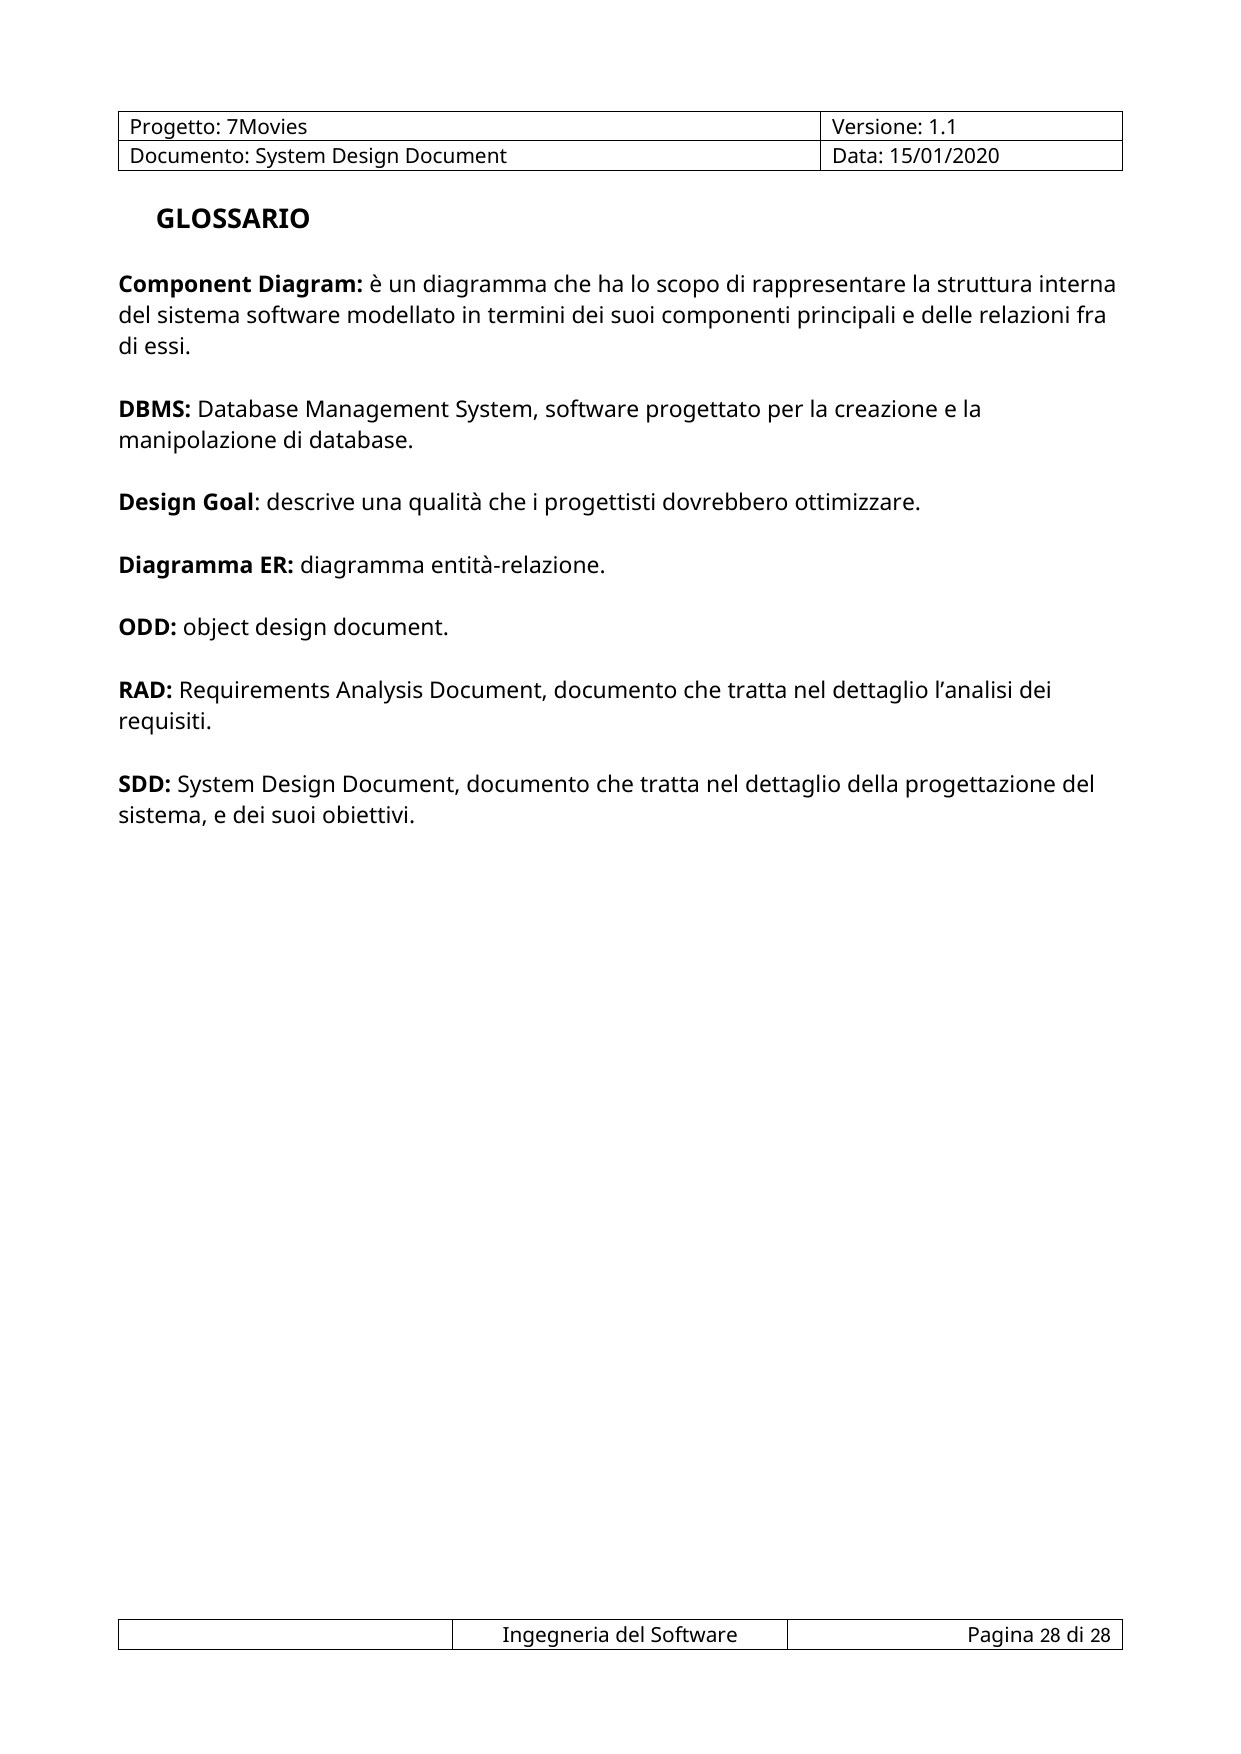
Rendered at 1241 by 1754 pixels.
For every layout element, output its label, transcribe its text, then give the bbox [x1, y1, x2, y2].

text Design Goal: descrive una qualità che i progettisti dovrebbero ottimizzare. [118, 486, 1122, 518]
text SDD: System Design Document, documento che tratta nel dettaglio della progettazione del sistema, e dei suoi obiettivi. [118, 768, 1122, 830]
text ODD: object design document. [118, 611, 1122, 643]
text RAD: Requirements Analysis Document, documento che tratta nel dettaglio l’analisi dei requisiti. [118, 674, 1122, 736]
text Diagramma ER: diagramma entità-relazione. [118, 549, 1122, 580]
text GLOSSARIO [156, 199, 1122, 236]
text Component Diagram: è un diagramma che ha lo scopo di rappresentare la struttura interna del sistema software modellato in termini dei suoi componenti principali e delle relazioni fra di essi. [118, 268, 1122, 361]
text DBMS: Database Management System, software progettato per la creazione e la manipolazione di database. [118, 393, 1122, 455]
